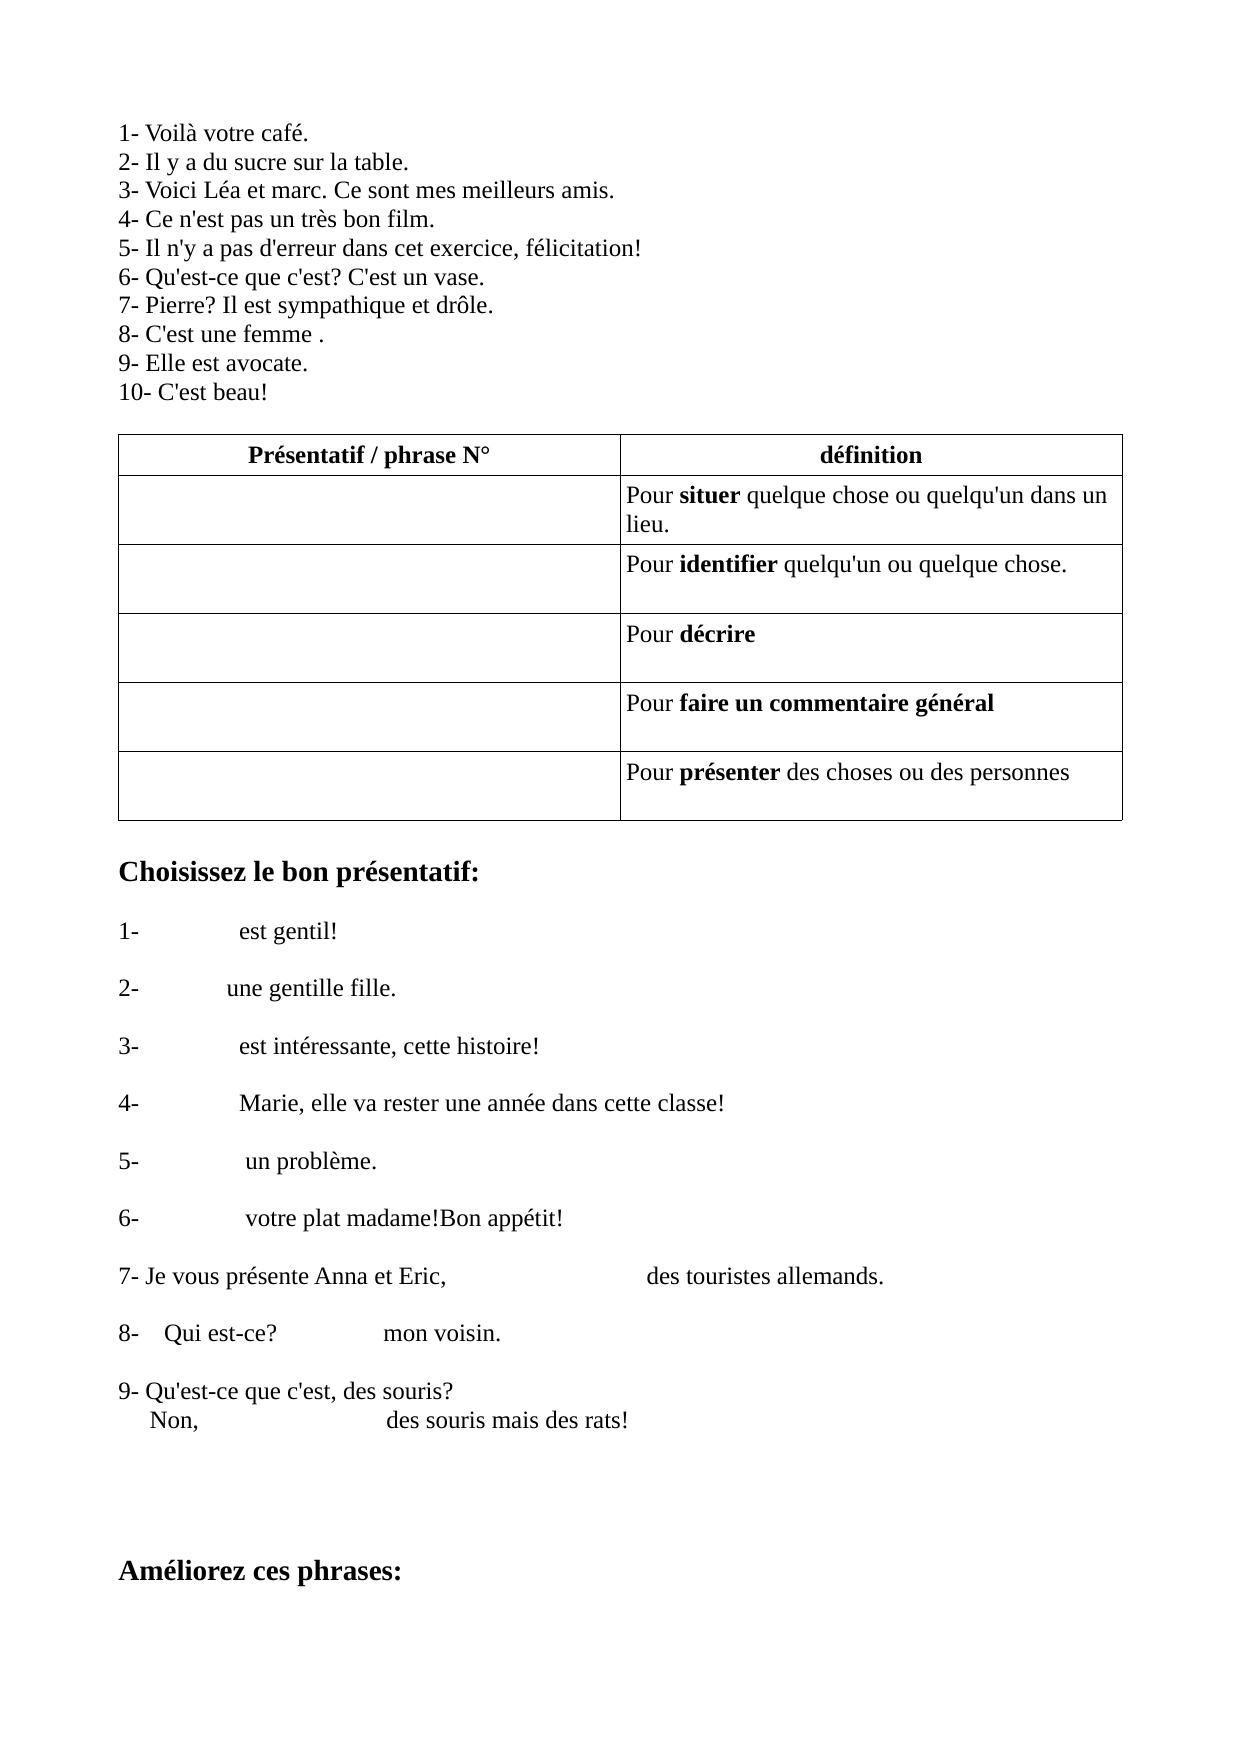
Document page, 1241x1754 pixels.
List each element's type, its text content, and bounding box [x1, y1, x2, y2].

text 7- Pierre? Il est sympathique et drôle. [118, 291, 1122, 319]
table_cell Pour présenter des choses ou des personnes [621, 752, 1122, 820]
table_cell Pour décrire [621, 614, 1122, 682]
text 3- est intéressante, cette histoire! [118, 1031, 1122, 1060]
text 8- Qui est-ce? mon voisin. [118, 1318, 1122, 1347]
table_cell Pour identifier quelqu'un ou quelque chose. [621, 545, 1122, 613]
text Non, des souris mais des rats! [118, 1405, 1122, 1433]
text 1- Voilà votre café. [118, 118, 1122, 147]
table_cell [119, 752, 620, 820]
table_cell [119, 545, 620, 613]
text 10- C'est beau! [118, 377, 1122, 406]
table_cell [119, 683, 620, 751]
table_cell Pour faire un commentaire général [621, 683, 1122, 751]
text 6- votre plat madame!Bon appétit! [118, 1203, 1122, 1232]
text 5- un problème. [118, 1146, 1122, 1175]
text 5- Il n'y a pas d'erreur dans cet exercice, félicitation! [118, 233, 1122, 262]
text Choisissez le bon présentatif: [118, 854, 1122, 887]
text 4- Marie, elle va rester une année dans cette classe! [118, 1088, 1122, 1117]
text 8- C'est une femme . [118, 319, 1122, 348]
text 1- est gentil! [118, 916, 1122, 945]
table_cell Pour situer quelque chose ou quelqu'un dans un lieu. [621, 476, 1122, 544]
table_header Présentatif / phrase N° [119, 435, 620, 475]
text 4- Ce n'est pas un très bon film. [118, 204, 1122, 233]
table_header définition [621, 435, 1122, 475]
text 7- Je vous présente Anna et Eric, des touristes allemands. [118, 1261, 1122, 1290]
text Améliorez ces phrases: [118, 1553, 1122, 1587]
text 9- Elle est avocate. [118, 348, 1122, 377]
text 6- Qu'est-ce que c'est? C'est un vase. [118, 262, 1122, 291]
text 3- Voici Léa et marc. Ce sont mes meilleurs amis. [118, 176, 1122, 204]
text 9- Qu'est-ce que c'est, des souris? [118, 1376, 1122, 1405]
text 2- Il y a du sucre sur la table. [118, 147, 1122, 176]
table_cell [119, 476, 620, 544]
table_cell [119, 614, 620, 682]
text 2- une gentille fille. [118, 973, 1122, 1002]
